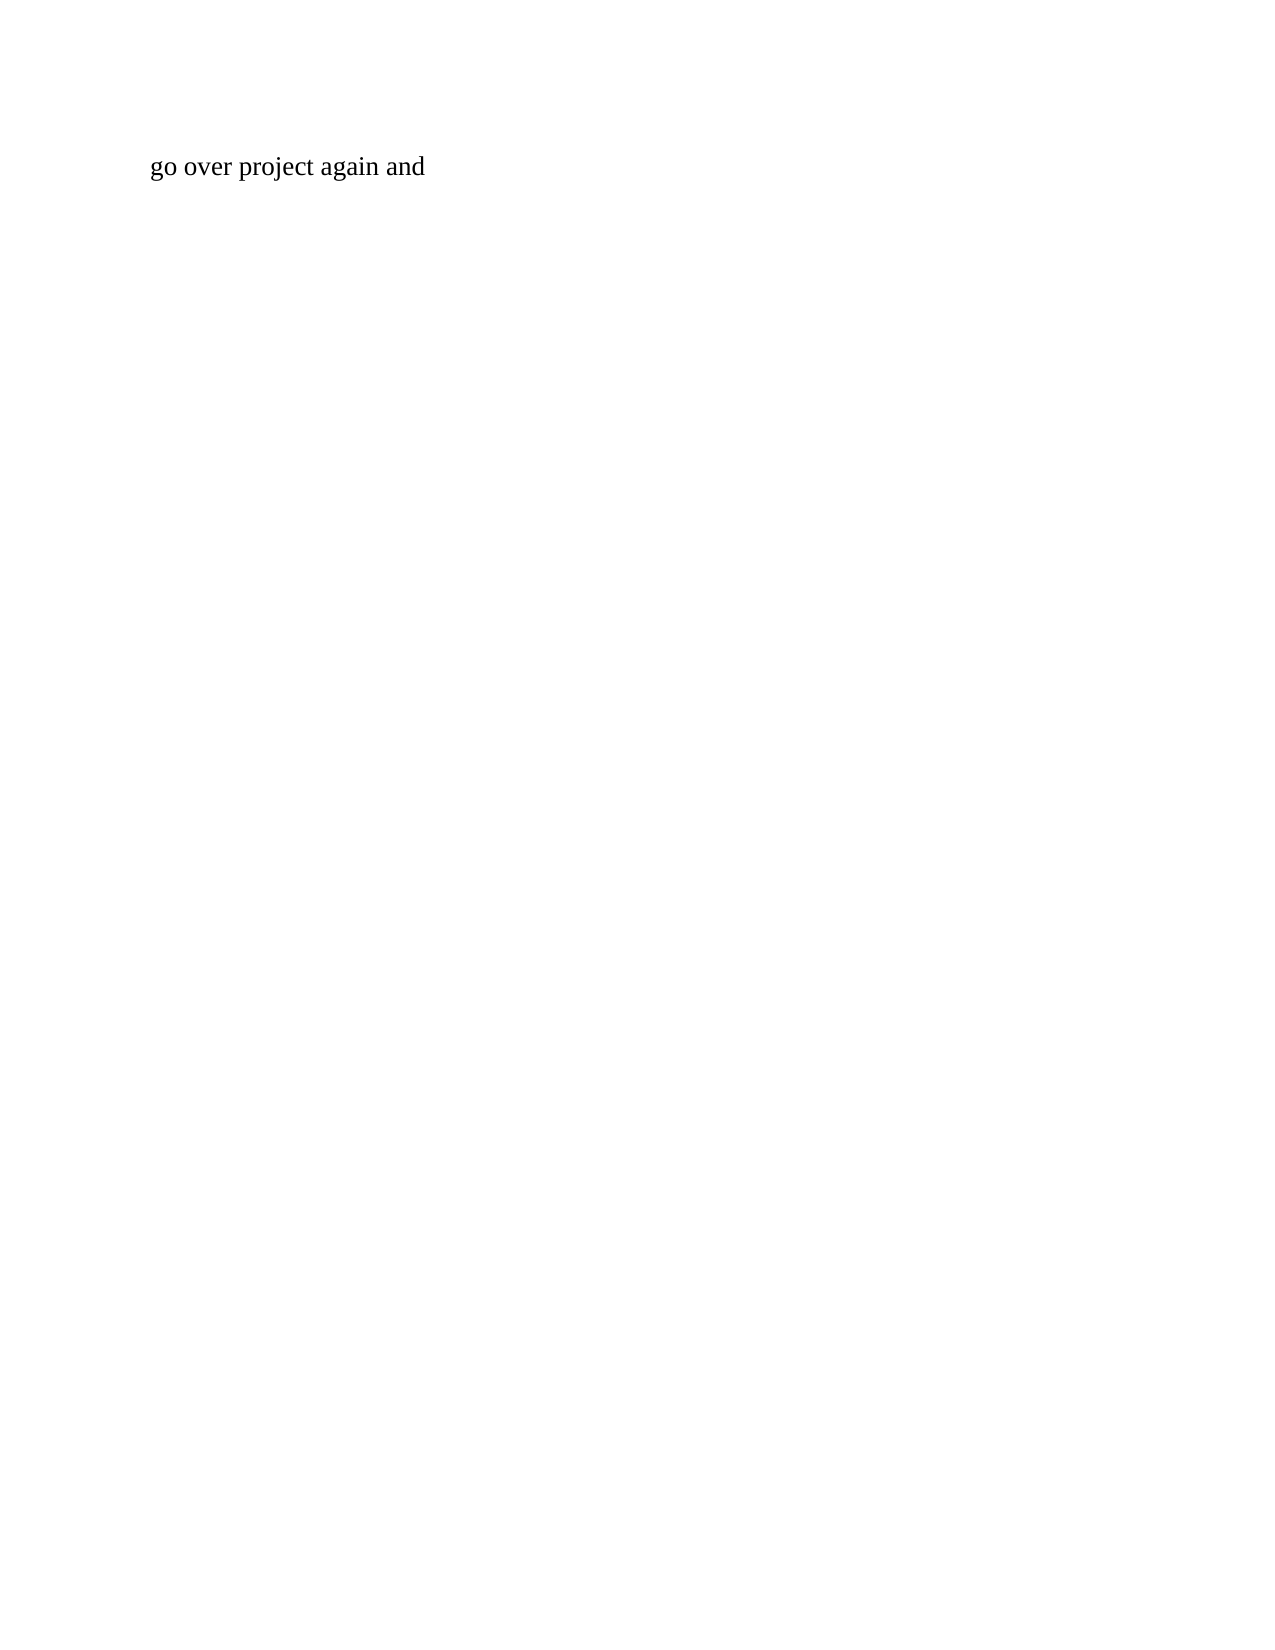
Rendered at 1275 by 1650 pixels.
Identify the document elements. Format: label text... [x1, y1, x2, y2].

text go over project again and [150, 150, 1125, 181]
